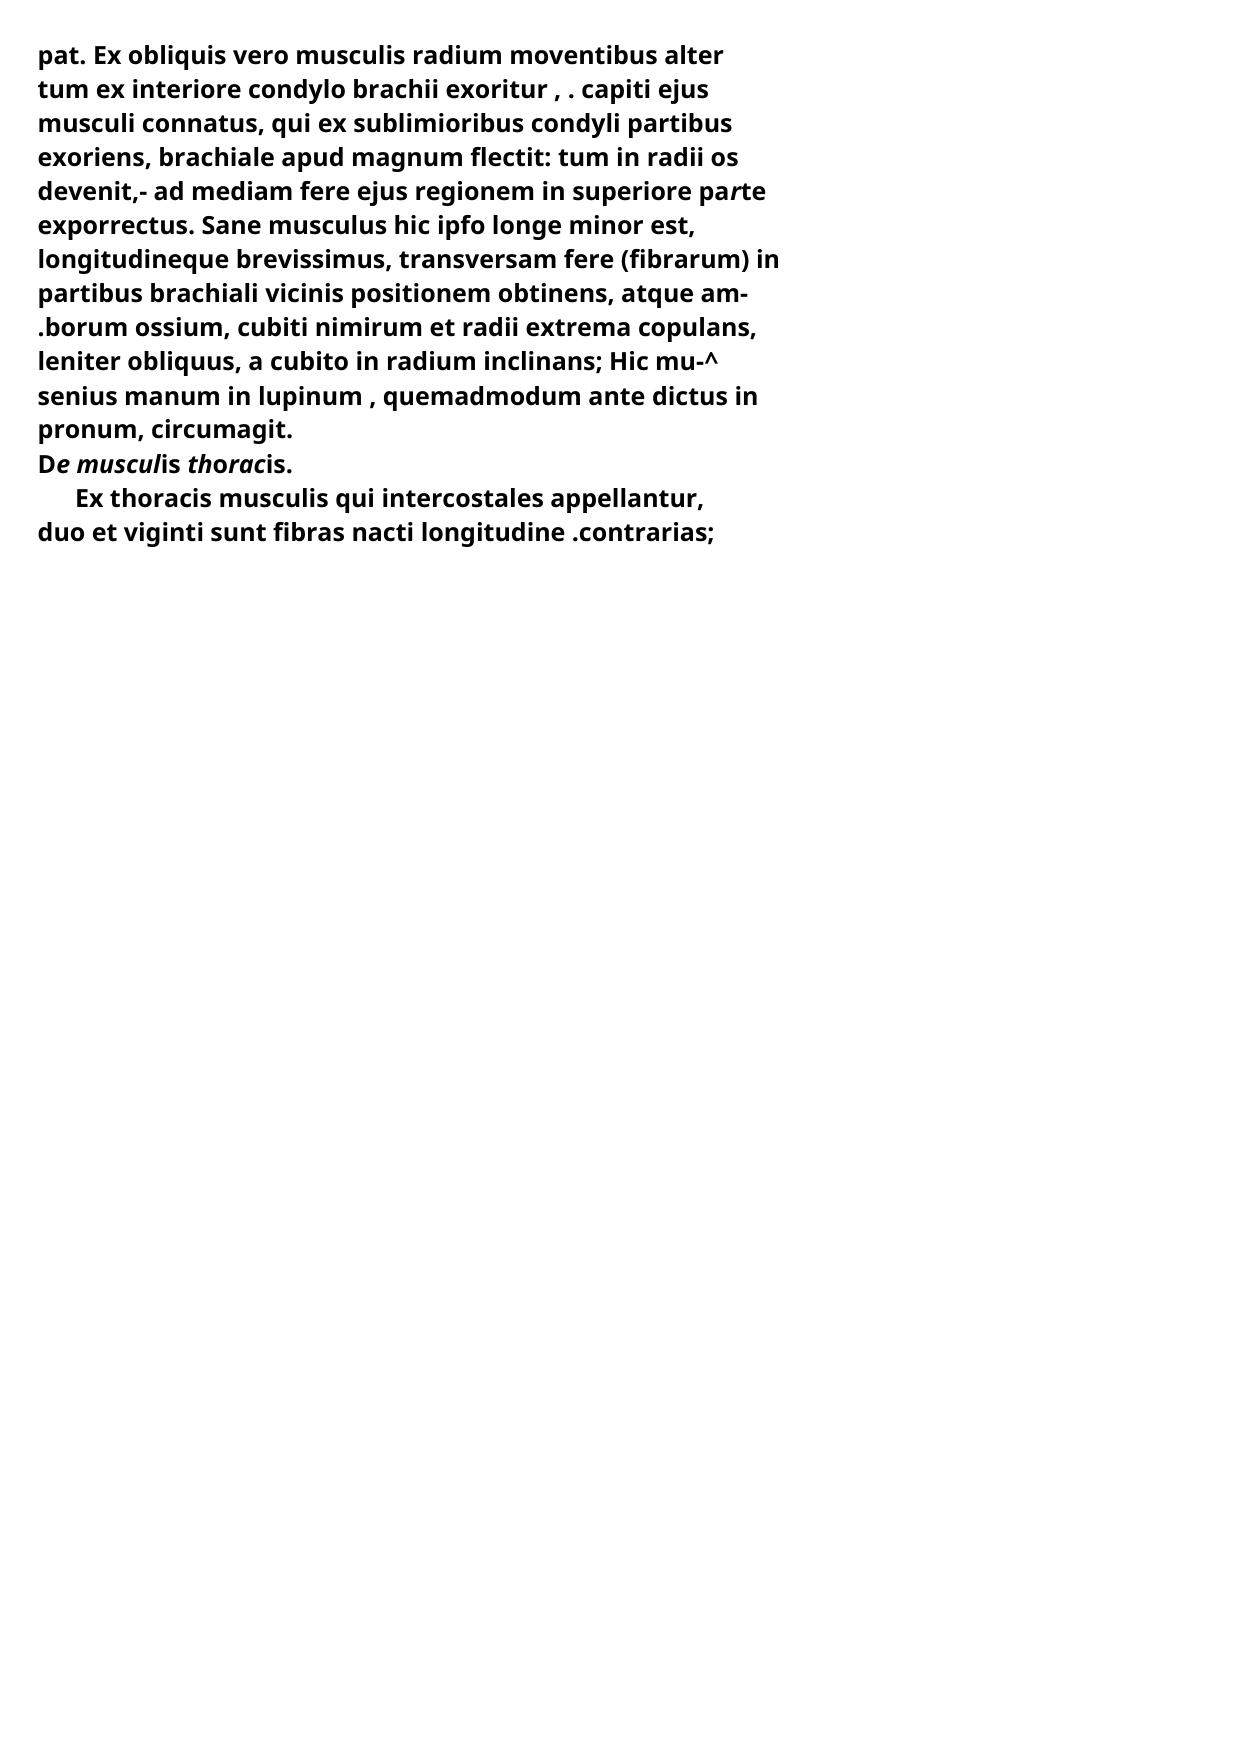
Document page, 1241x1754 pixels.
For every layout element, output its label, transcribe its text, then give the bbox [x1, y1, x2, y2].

text De musculis thoracis. [37, 446, 1203, 480]
text pat. Ex obliquis vero musculis radium moventibus alter tum ex interiore condylo brachii exoritur , . capiti ejus musculi connatus, qui ex sublimioribus condyli partibus exoriens, brachiale apud magnum flectit: tum in radii os devenit,- ad mediam fere ejus regionem in superiore parte exporrectus. Sane musculus hic ipfo longe minor est, longitudineque brevissimus, transversam fere (fibrarum) in partibus brachiali vicinis positionem obtinens, atque am- .borum ossium, cubiti nimirum et radii extrema copulans, leniter obliquus, a cubito in radium inclinans; Hic mu-^ senius manum in lupinum , quemadmodum ante dictus in pronum, circumagit. [37, 37, 1203, 446]
text Ex thoracis musculis qui intercostales appellantur, duo et viginti sunt fibras nacti longitudine .contrarias; [37, 480, 1203, 548]
